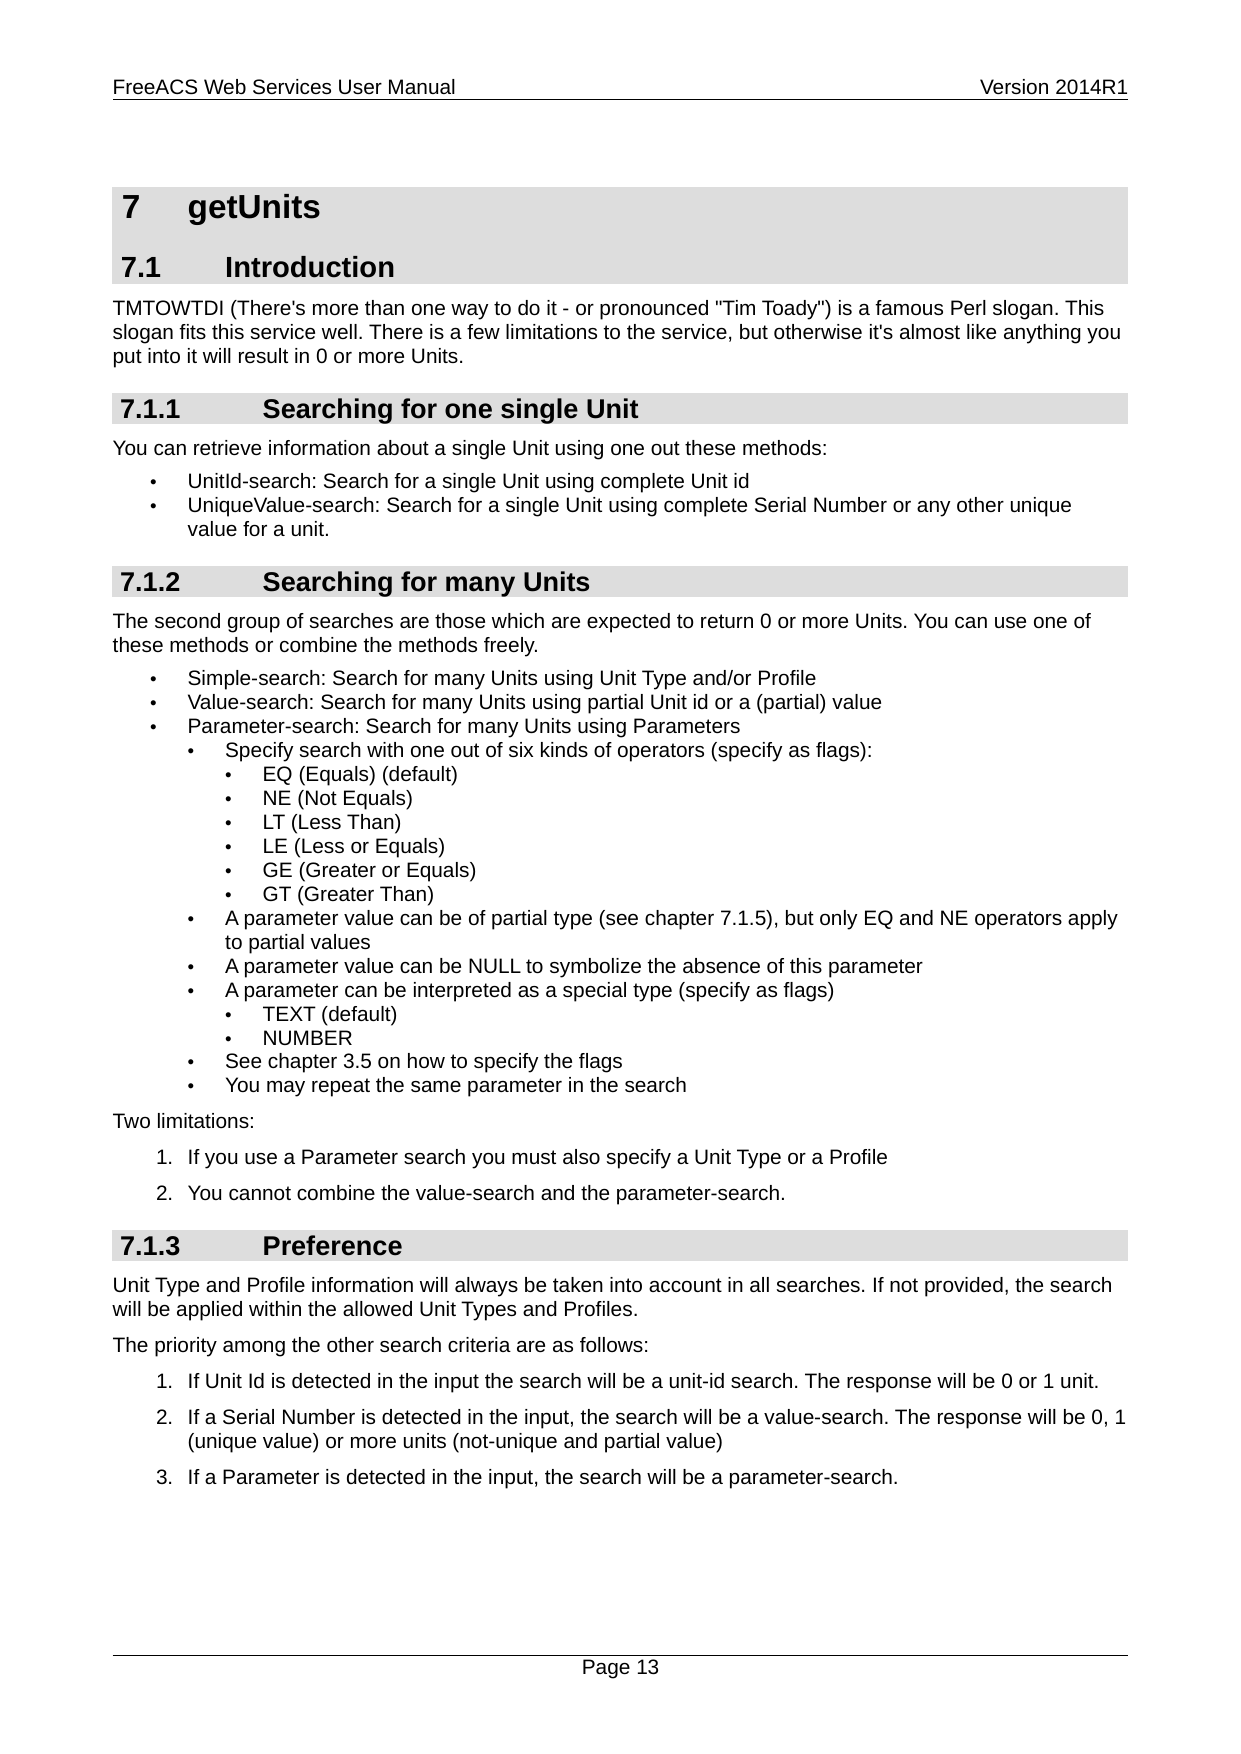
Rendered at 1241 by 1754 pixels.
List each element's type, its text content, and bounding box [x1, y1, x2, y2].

list GE (Greater or Equals) [225, 858, 1128, 882]
list GT (Greater Than) [225, 882, 1128, 906]
list LE (Less or Equals) [225, 834, 1128, 858]
list LT (Less Than) [225, 810, 1128, 834]
list If you use a Parameter search you must also specify a Unit Type or a Profile [150, 1145, 1128, 1169]
list See chapter 3.5 on how to specify the flags [187, 1049, 1128, 1073]
list A parameter value can be of partial type (see chapter 7.1.5), but only EQ and NE operators apply to partial values [187, 906, 1128, 953]
subtitle Introduction [112, 250, 1128, 284]
list Parameter-search: Search for many Units using Parameters [150, 714, 1128, 738]
subtitle Preference [112, 1230, 1128, 1261]
text The priority among the other search criteria are as follows: [112, 1333, 1128, 1357]
subtitle Searching for many Units [112, 566, 1128, 597]
list You may repeat the same parameter in the search [187, 1073, 1128, 1097]
list UnitId-search: Search for a single Unit using complete Unit id [150, 469, 1128, 493]
list If Unit Id is detected in the input the search will be a unit-id search. The response will be 0 or 1 unit. [150, 1369, 1128, 1393]
list Value-search: Search for many Units using partial Unit id or a (partial) value [150, 690, 1128, 714]
list You cannot combine the value-search and the parameter-search. [150, 1181, 1128, 1205]
list If a Serial Number is detected in the input, the search will be a value-search. The response will be 0, 1 (unique value) or more units (not-unique and partial value) [150, 1405, 1128, 1453]
subtitle Searching for one single Unit [112, 393, 1128, 424]
list A parameter value can be NULL to symbolize the absence of this parameter [187, 953, 1128, 977]
list TEXT (default) [225, 1001, 1128, 1025]
text Unit Type and Profile information will always be taken into account in all searches. If not provided, the search will be applied within the allowed Unit Types and Profiles. [112, 1273, 1128, 1321]
text Two limitations: [112, 1109, 1128, 1133]
text TMTOWTDI (There's more than one way to do it - or pronounced "Tim Toady") is a famous Perl slogan. This slogan fits this service well. There is a few limitations to the service, but otherwise it's almost like anything you put into it will result in 0 or more Units. [112, 296, 1128, 368]
subtitle getUnits [112, 187, 1128, 225]
list NUMBER [225, 1025, 1128, 1049]
list NE (Not Equals) [225, 786, 1128, 810]
list Specify search with one out of six kinds of operators (specify as flags): [187, 738, 1128, 762]
text The second group of searches are those which are expected to return 0 or more Units. You can use one of these methods or combine the methods freely. [112, 609, 1128, 657]
list UniqueValue-search: Search for a single Unit using complete Serial Number or any other unique value for a unit. [150, 493, 1128, 541]
list A parameter can be interpreted as a special type (specify as flags) [187, 977, 1128, 1001]
list Simple-search: Search for many Units using Unit Type and/or Profile [150, 666, 1128, 690]
text You can retrieve information about a single Unit using one out these methods: [112, 436, 1128, 460]
list If a Parameter is detected in the input, the search will be a parameter-search. [150, 1465, 1128, 1489]
list EQ (Equals) (default) [225, 762, 1128, 786]
